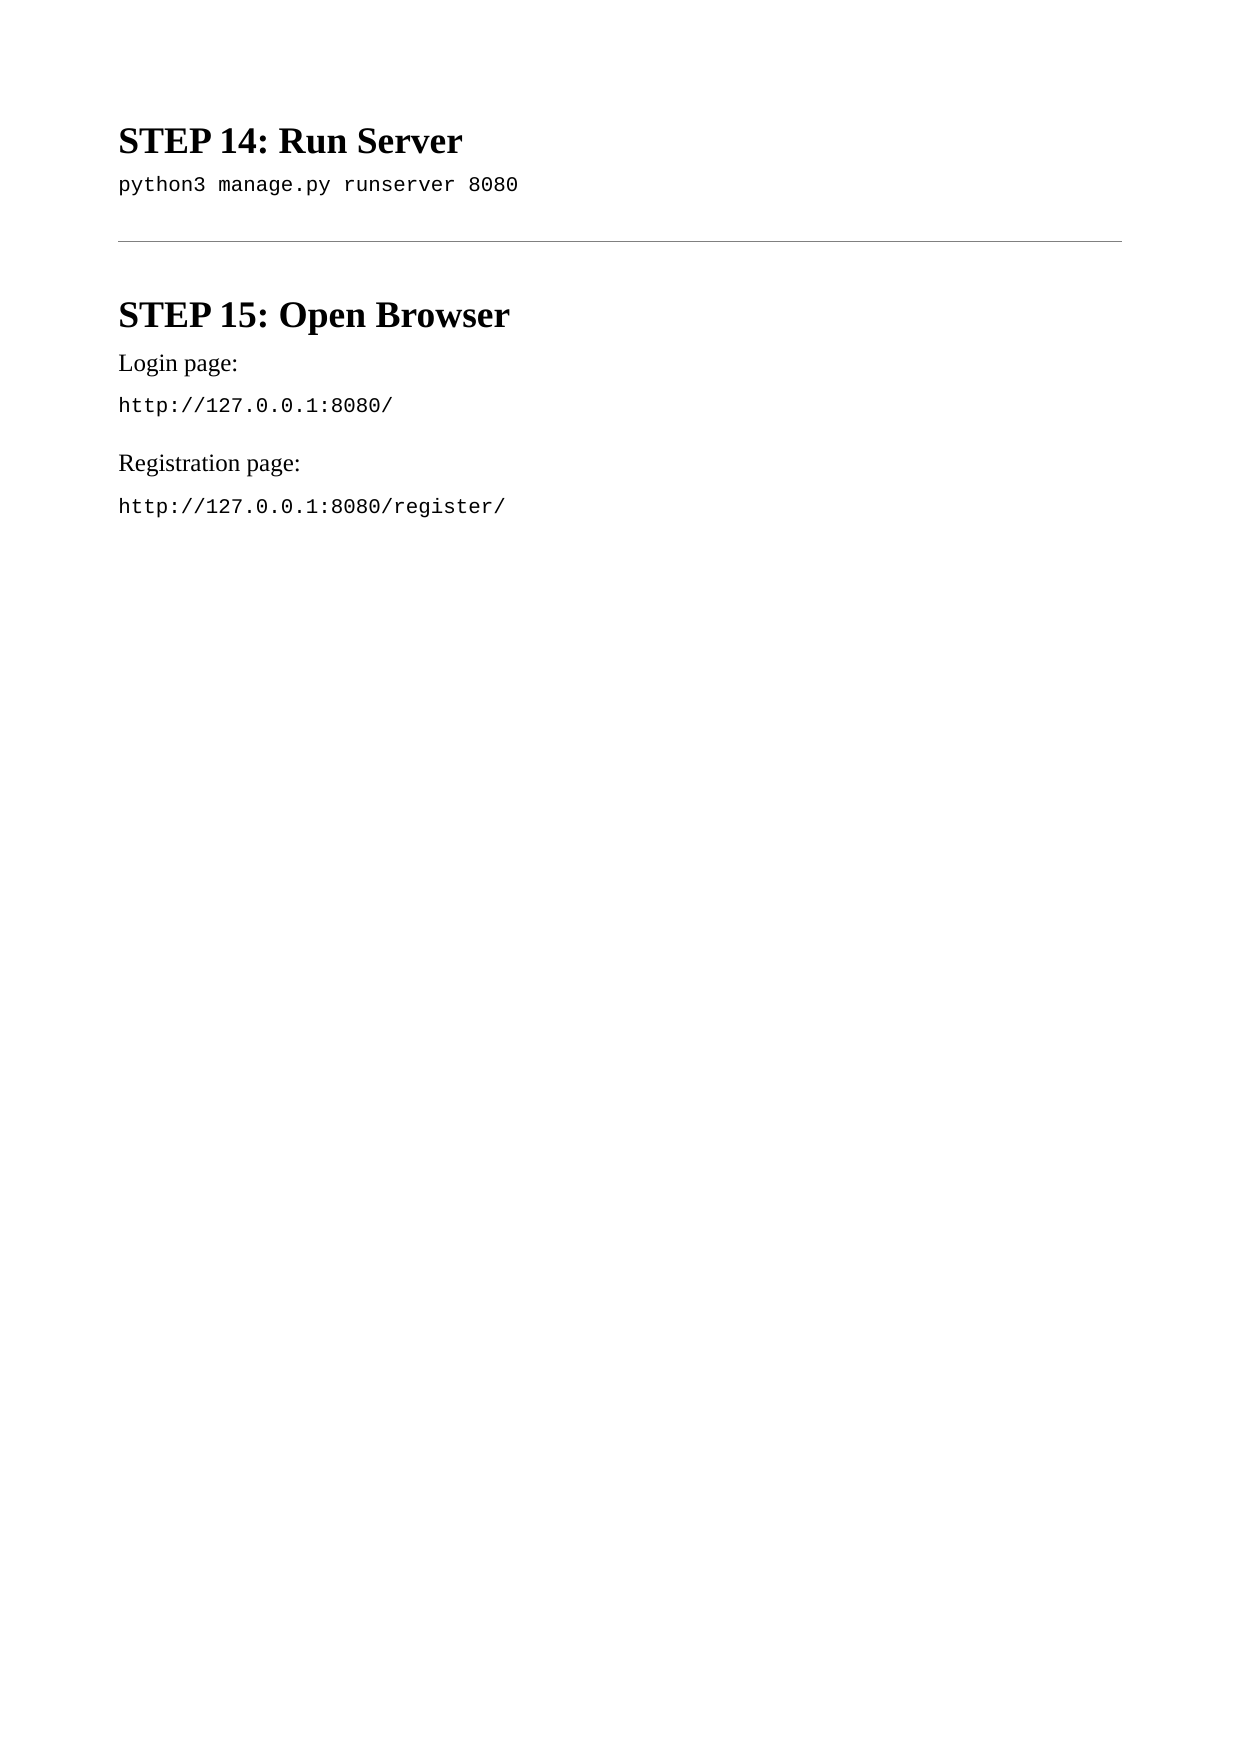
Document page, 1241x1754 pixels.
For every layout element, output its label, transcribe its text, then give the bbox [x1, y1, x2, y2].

text Login page: [118, 348, 1122, 376]
subtitle STEP 15: Open Browser [118, 292, 1122, 335]
text Registration page: [118, 448, 1122, 477]
text python3 manage.py runserver 8080 [118, 174, 1122, 197]
text http://127.0.0.1:8080/register/ [118, 496, 1122, 519]
subtitle STEP 14: Run Server [118, 118, 1122, 161]
text http://127.0.0.1:8080/ [118, 395, 1122, 419]
